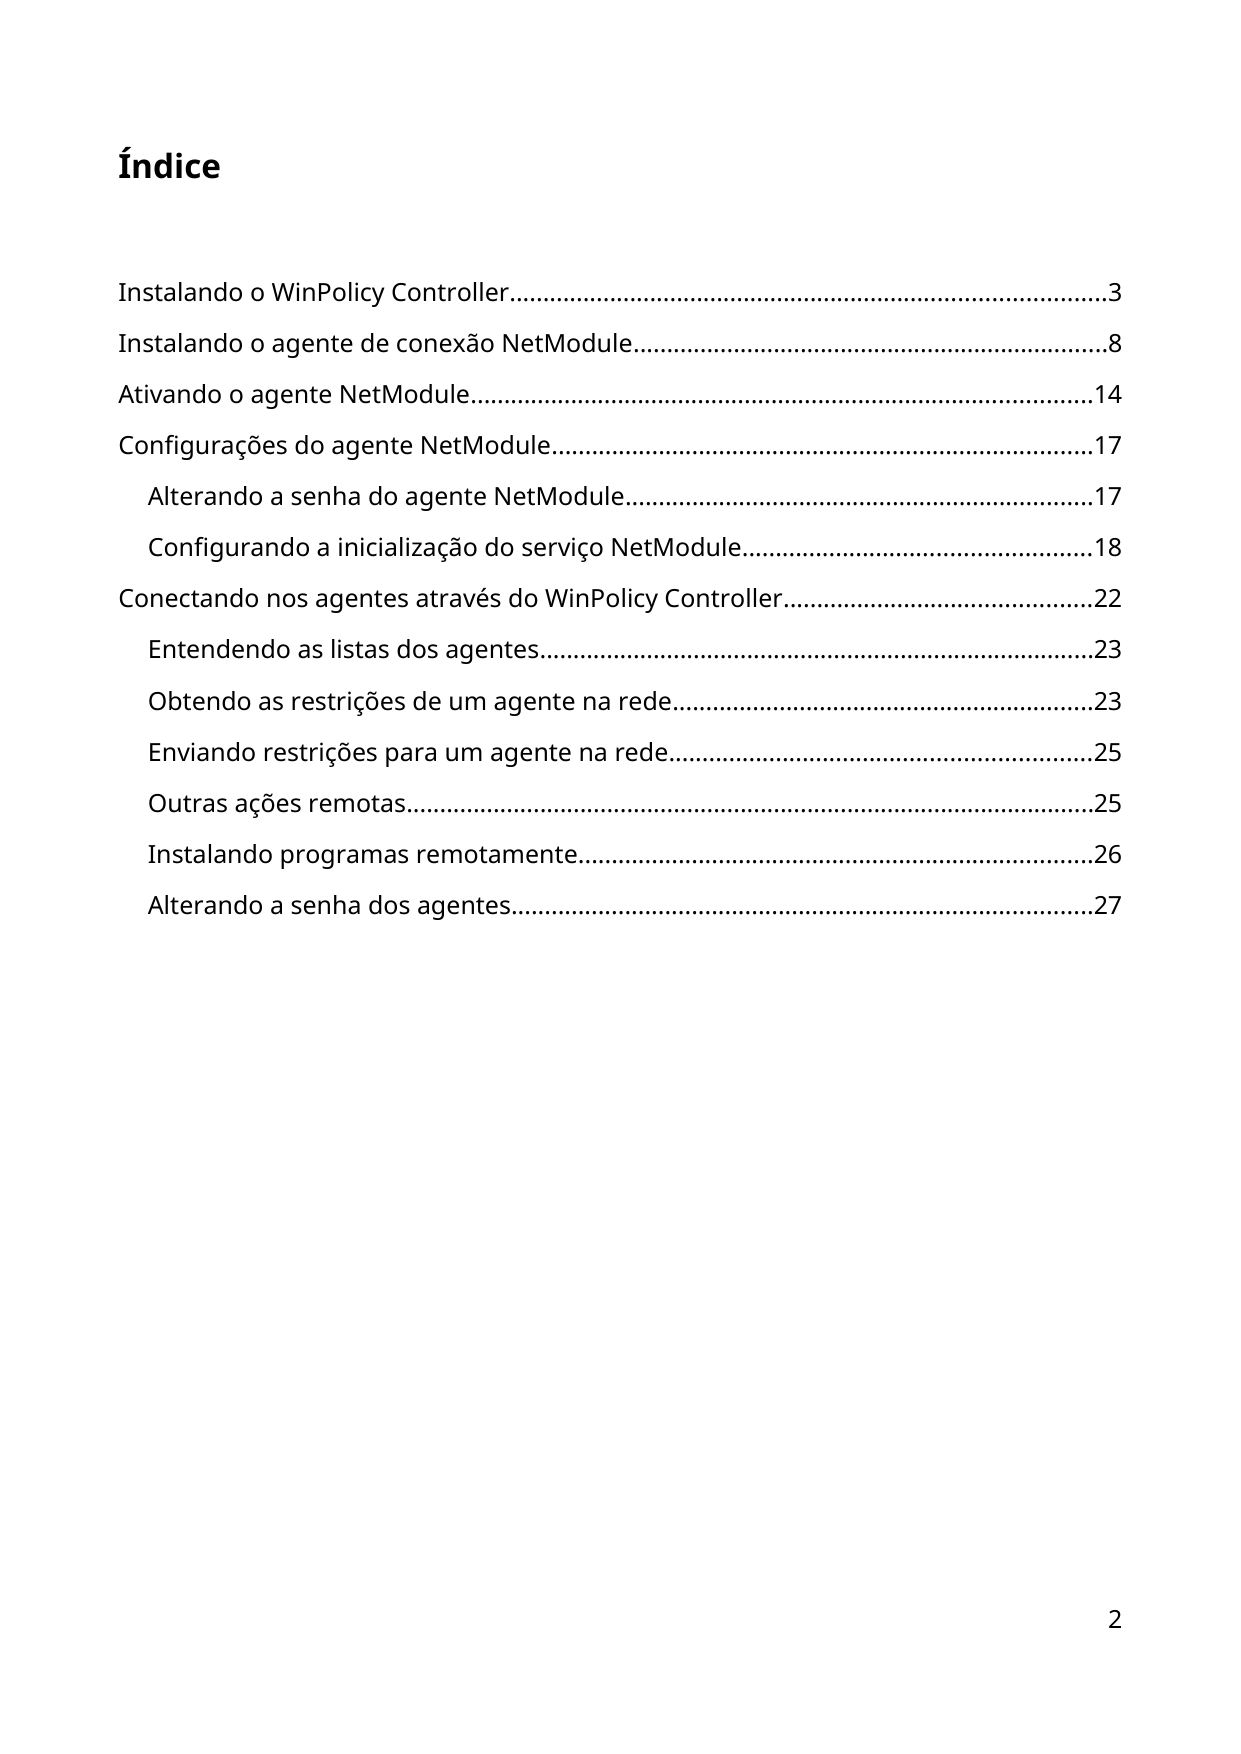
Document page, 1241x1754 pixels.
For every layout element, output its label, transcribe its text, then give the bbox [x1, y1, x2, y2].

text Alterando a senha do agente NetModule 17 [148, 479, 1122, 513]
text Configurando a inicialização do serviço NetModule 18 [148, 530, 1122, 564]
text Obtendo as restrições de um agente na rede 23 [148, 683, 1122, 717]
text Conectando nos agentes através do WinPolicy Controller 22 [118, 581, 1122, 615]
text Instalando o WinPolicy Controller 3 [118, 275, 1122, 309]
text Enviando restrições para um agente na rede 25 [148, 734, 1122, 768]
text Instalando programas remotamente 26 [148, 836, 1122, 870]
text Configurações do agente NetModule 17 [118, 428, 1122, 462]
text Outras ações remotas 25 [148, 785, 1122, 819]
text Ativando o agente NetModule 14 [118, 377, 1122, 411]
text Alterando a senha dos agentes 27 [148, 887, 1122, 921]
text Instalando o agente de conexão NetModule 8 [118, 326, 1122, 360]
subtitle Índice [118, 143, 1122, 188]
text Entendendo as listas dos agentes 23 [148, 632, 1122, 666]
